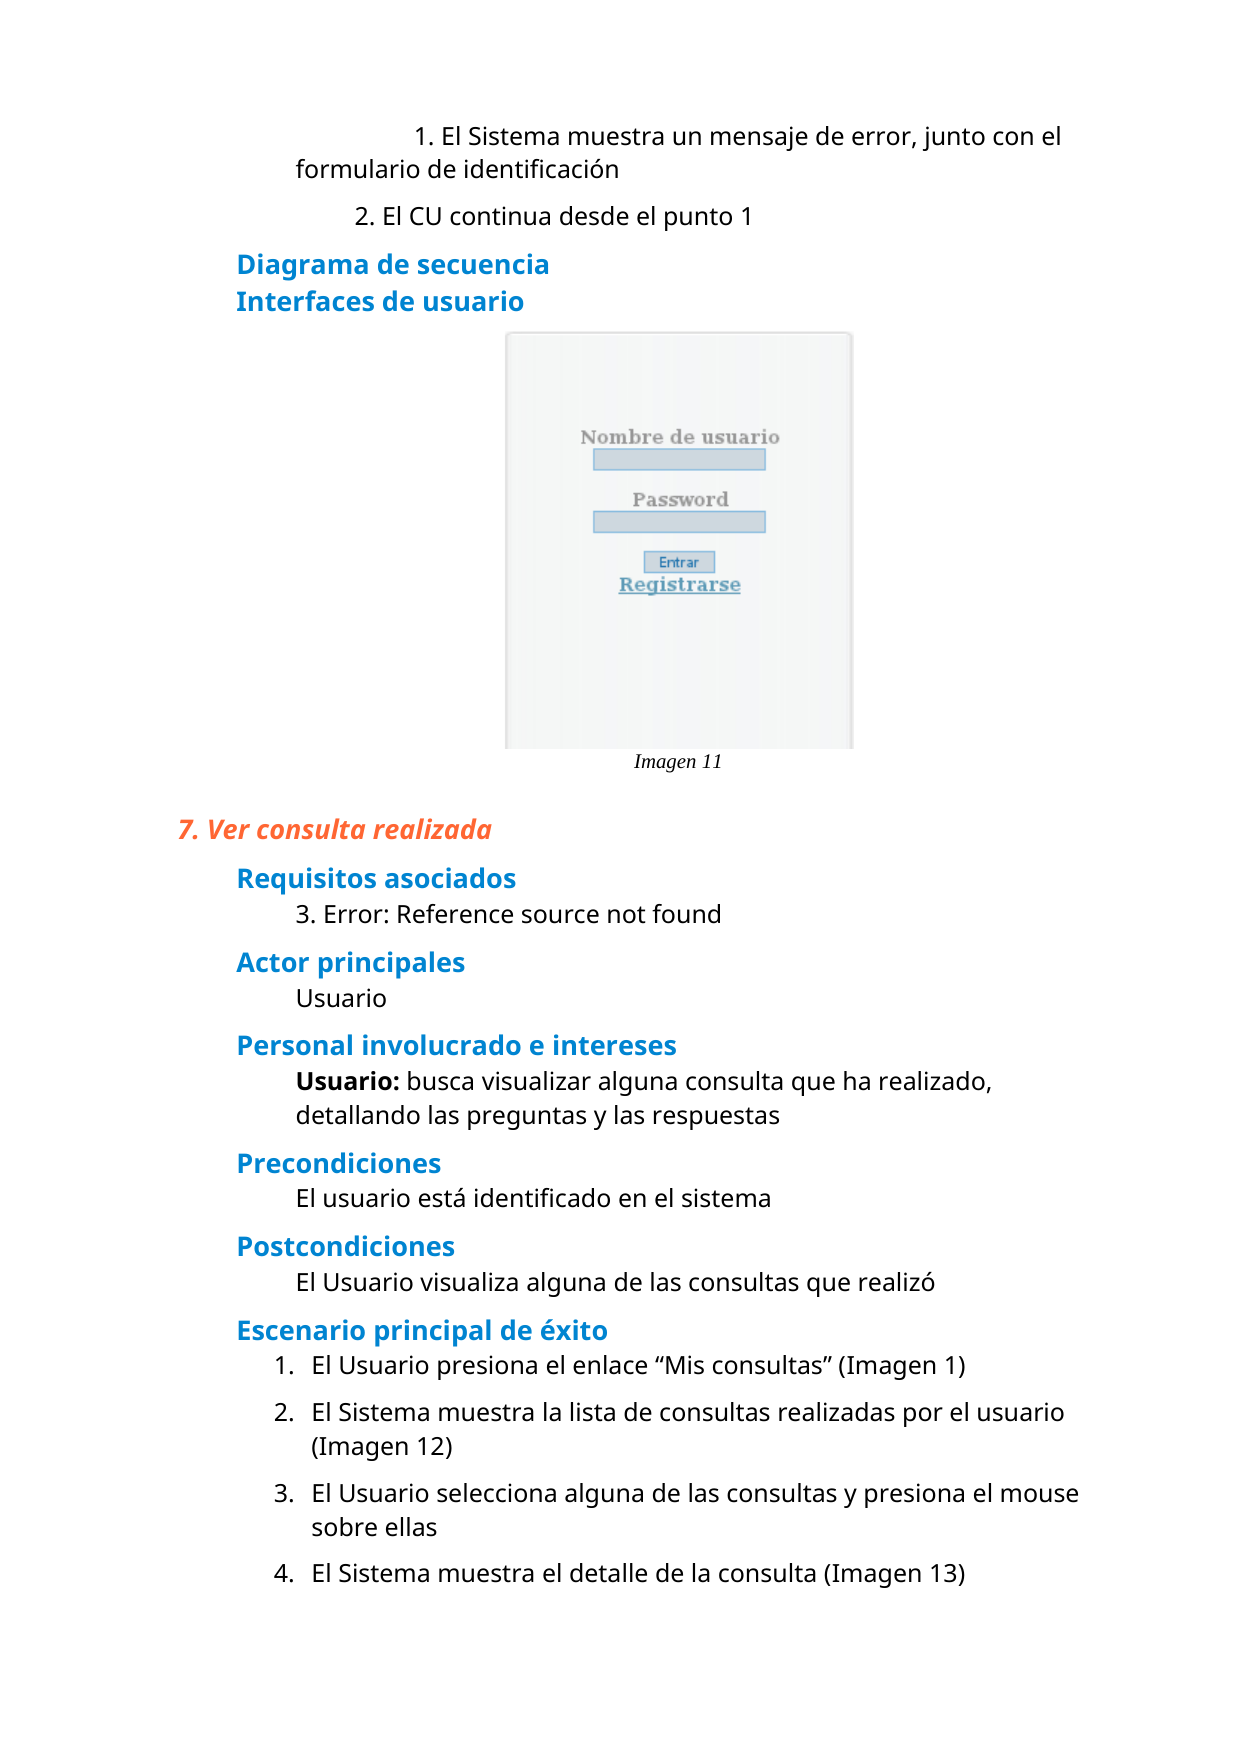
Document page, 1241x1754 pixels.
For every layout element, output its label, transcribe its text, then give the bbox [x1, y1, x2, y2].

text Imagen 11 [505, 749, 854, 773]
text 3. Error: No se encuentra la fuente de referencia [295, 897, 1122, 931]
text 2. El CU continua desde el punto 1 [236, 199, 1122, 233]
subtitle Precondiciones [236, 1144, 1122, 1181]
text El usuario está identificado en el sistema [295, 1181, 1122, 1215]
subtitle Diagrama de secuencia [236, 245, 1122, 282]
subtitle Escenario principal de éxito [236, 1311, 1122, 1348]
subtitle Interfaces de usuario [236, 282, 1122, 319]
text El Usuario visualiza alguna de las consultas que realizó [295, 1264, 1122, 1299]
list El Usuario selecciona alguna de las consultas y presiona el mouse sobre ellas [274, 1475, 1122, 1543]
list El Sistema muestra el detalle de la consulta (Imagen 13) [274, 1556, 1122, 1590]
subtitle Personal involucrado e intereses [236, 1027, 1122, 1064]
subtitle Ver consulta realizada [177, 811, 1122, 847]
subtitle Postcondiciones [236, 1228, 1122, 1264]
list El Usuario presiona el enlace “Mis consultas” (Imagen 1) [274, 1348, 1122, 1382]
subtitle Actor principales [236, 943, 1122, 980]
text Usuario: busca visualizar alguna consulta que ha realizado, detallando las preguntas y las respuestas [295, 1064, 1122, 1132]
picture [504, 331, 854, 749]
text 1. El Sistema muestra un mensaje de error, junto con el formulario de identificación [295, 118, 1122, 186]
subtitle Requisitos asociados [236, 860, 1122, 897]
text Usuario [295, 980, 1122, 1014]
list El Sistema muestra la lista de consultas realizadas por el usuario (Imagen 12) [274, 1394, 1122, 1463]
